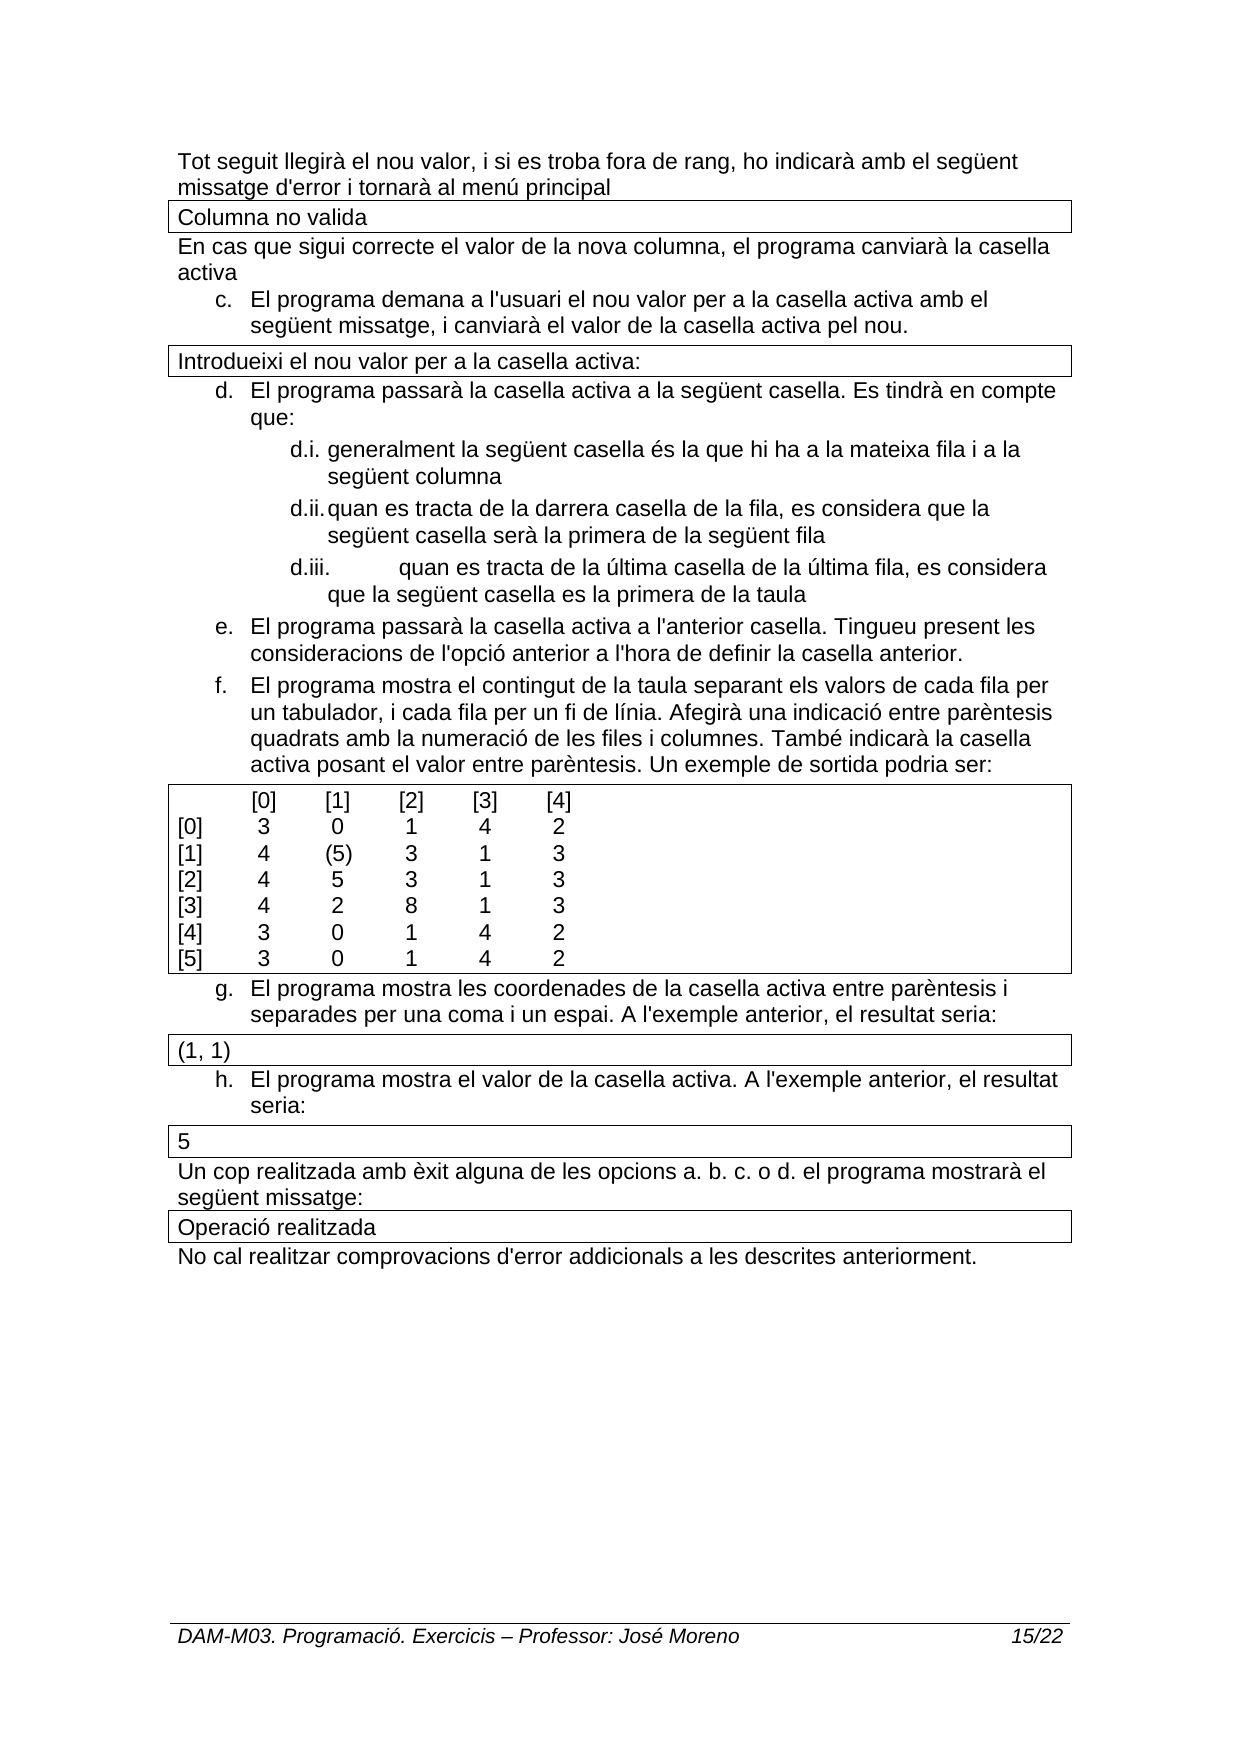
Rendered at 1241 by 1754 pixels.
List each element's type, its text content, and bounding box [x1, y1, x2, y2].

text [2] 4 5 3 1 3 [177, 866, 1063, 892]
list El programa mostra el valor de la casella activa. A l'exemple anterior, el resultat seria: [215, 1066, 1063, 1119]
text (1, 1) [169, 1035, 1071, 1065]
list quan es tracta de la última casella de la última fila, es considera que la següent casella es la primera de la taula [290, 554, 1063, 607]
list El programa mostra el contingut de la taula separant els valors de cada fila per un tabulador, i cada fila per un fi de línia. Afegirà una indicació entre parèntesis quadrats amb la numeració de les files i columnes. També indicarà la casella activa posant el valor entre parèntesis. Un exemple de sortida podria ser: [215, 672, 1063, 777]
list El programa passarà la casella activa a l'anterior casella. Tingueu present les consideracions de l'opció anterior a l'hora de definir la casella anterior. [215, 613, 1063, 666]
text [0] [1] [2] [3] [4] [169, 785, 1071, 813]
text No cal realitzar comprovacions d'error addicionals a les descrites anteriorment. [177, 1243, 1063, 1269]
text 5 [169, 1126, 1071, 1157]
text [0] 3 0 1 4 2 [177, 813, 1063, 839]
text Introdueixi el nou valor per a la casella activa: [169, 346, 1071, 376]
text [1] 4 (5) 3 1 3 [177, 839, 1063, 866]
text Un cop realitzada amb èxit alguna de les opcions a. b. c. o d. el programa mostrarà el següent missatge: [177, 1158, 1063, 1210]
list El programa mostra les coordenades de la casella activa entre parèntesis i separades per una coma i un espai. A l'exemple anterior, el resultat seria: [215, 974, 1063, 1027]
list El programa passarà la casella activa a la següent casella. Es tindrà en compte que: [215, 377, 1063, 430]
text En cas que sigui correcte el valor de la nova columna, el programa canviarà la casella activa [177, 233, 1063, 286]
text Operació realitzada [169, 1211, 1071, 1242]
list generalment la següent casella és la que hi ha a la mateixa fila i a la següent columna [290, 436, 1063, 489]
list El programa demana a l'usuari el nou valor per a la casella activa amb el següent missatge, i canviarà el valor de la casella activa pel nou. [215, 286, 1063, 338]
text [4] 3 0 1 4 2 [177, 919, 1063, 942]
list quan es tracta de la darrera casella de la fila, es considera que la següent casella serà la primera de la següent fila [290, 495, 1063, 548]
text [3] 4 2 8 1 3 [177, 892, 1063, 919]
text [5] 3 0 1 4 2 [169, 942, 1071, 973]
text Columna no valida [169, 201, 1071, 232]
text Tot seguit llegirà el nou valor, i si es troba fora de rang, ho indicarà amb el següent missatge d'error i tornarà al menú principal [177, 148, 1063, 200]
